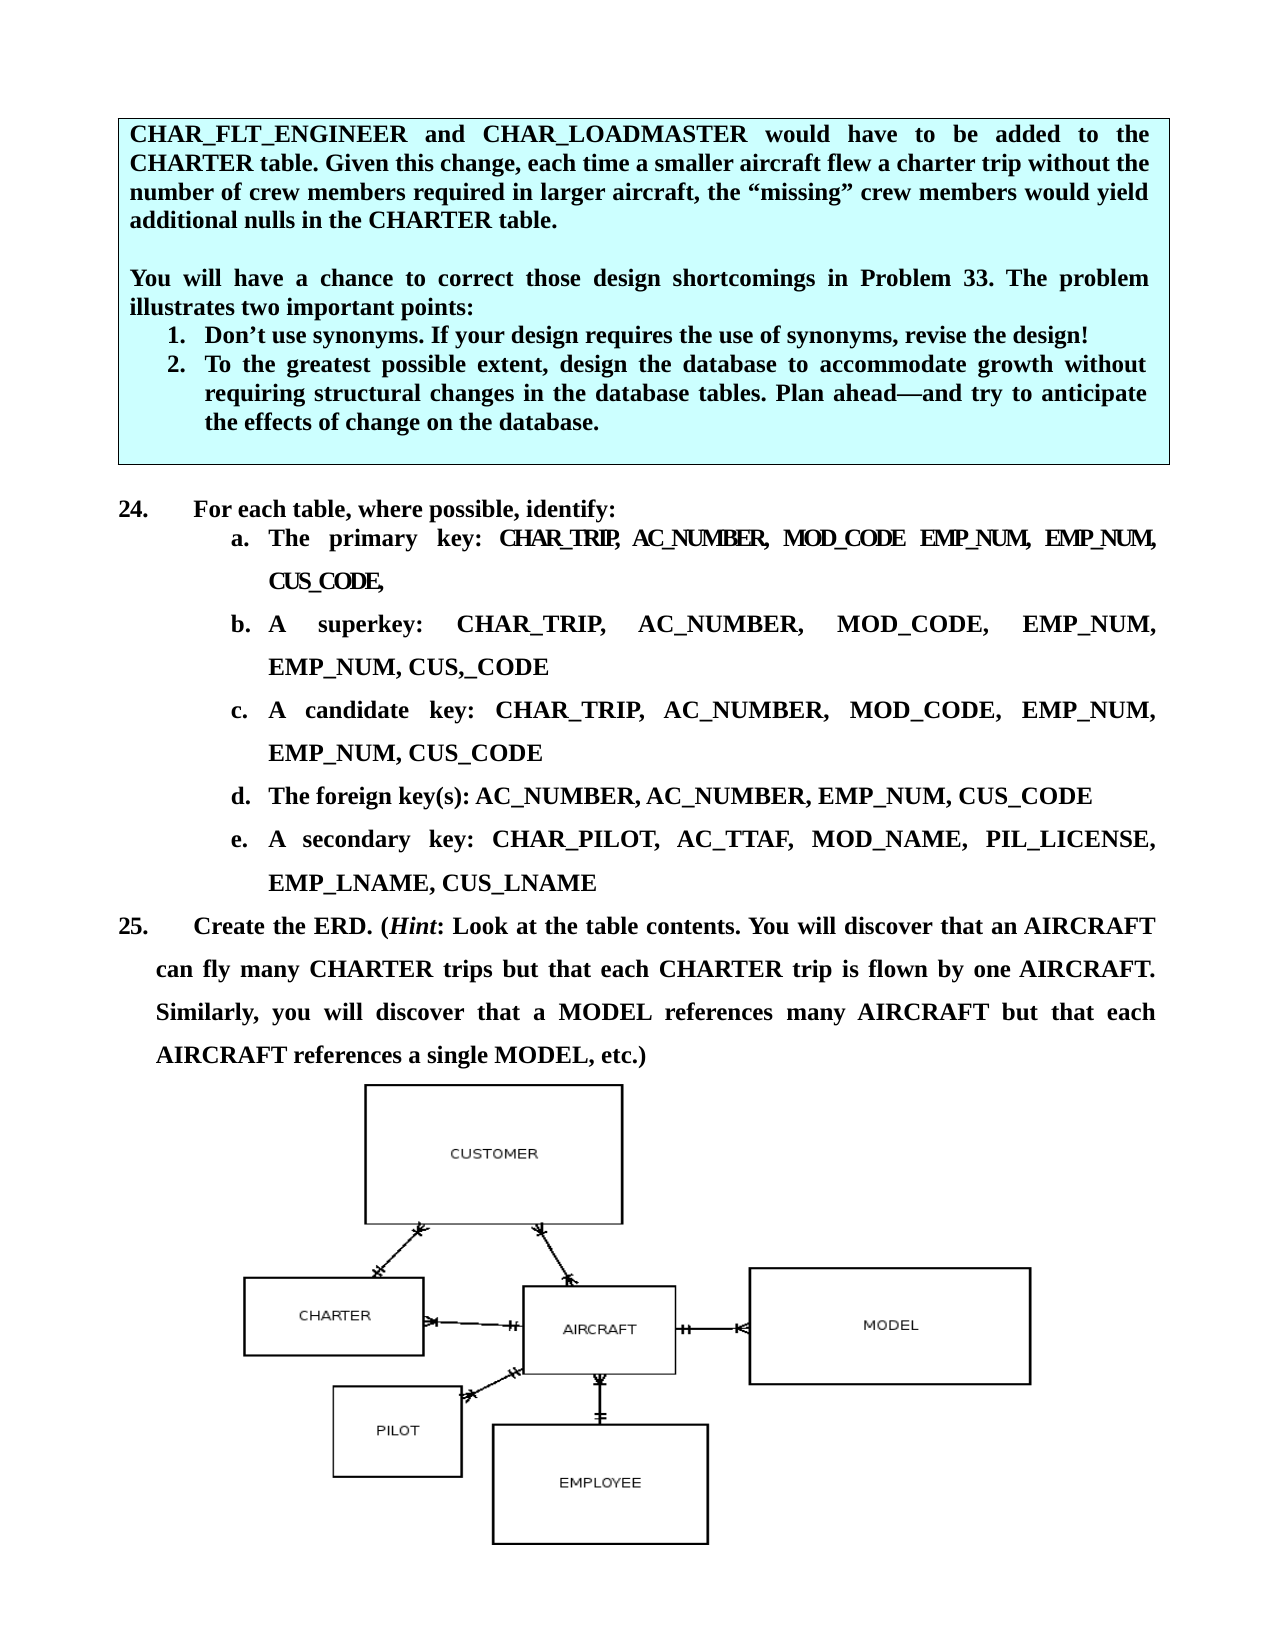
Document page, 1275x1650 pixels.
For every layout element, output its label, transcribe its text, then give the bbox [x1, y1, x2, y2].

list A candidate key: CHAR_TRIP, AC_NUMBER, MOD_CODE, EMP_NUM, EMP_NUM, CUS_CODE [231, 695, 1157, 767]
table_header CHAR_FLT_ENGINEER and CHAR_LOADMASTER would have to be added to the CHARTER table. Given this change, each time a smaller aircraft flew a charter trip without the number of crew members required in larger aircraft, the “missing” crew members would yield additional nulls in the CHARTER table. You will have a chance to correct those design shortcomings in Problem 33. The problem illustrates two important points: Don’t use synonyms. If your design requires the use of synonyms, revise the design! To the greatest possible extent, design the database to accommodate growth without requiring structural changes in the database tables. Plan ahead—and try to anticipate the effects of change on the database. [119, 119, 1169, 464]
list A superkey: CHAR_TRIP, AC_NUMBER, MOD_CODE, EMP_NUM, EMP_NUM, CUS,_CODE [231, 609, 1157, 681]
picture [242, 1083, 1033, 1545]
list A secondary key: CHAR_PILOT, AC_TTAF, MOD_NAME, PIL_LICENSE, EMP_LNAME, CUS_LNAME [231, 824, 1157, 896]
list Create the ERD. (Hint: Look at the table contents. You will discover that an AIRCRAFT can fly many CHARTER trips but that each CHARTER trip is flown by one AIRCRAFT. Similarly, you will discover that a MODEL references many AIRCRAFT but that each AIRCRAFT references a single MODEL, etc.) [118, 911, 1157, 1069]
list For each table, where possible, identify: [118, 494, 1157, 523]
list The primary key: CHAR_TRIP, AC_NUMBER, MOD_CODE EMP_NUM, EMP_NUM, CUS_CODE, [231, 523, 1157, 594]
list The foreign key(s): AC_NUMBER, AC_NUMBER, EMP_NUM, CUS_CODE [231, 781, 1157, 810]
